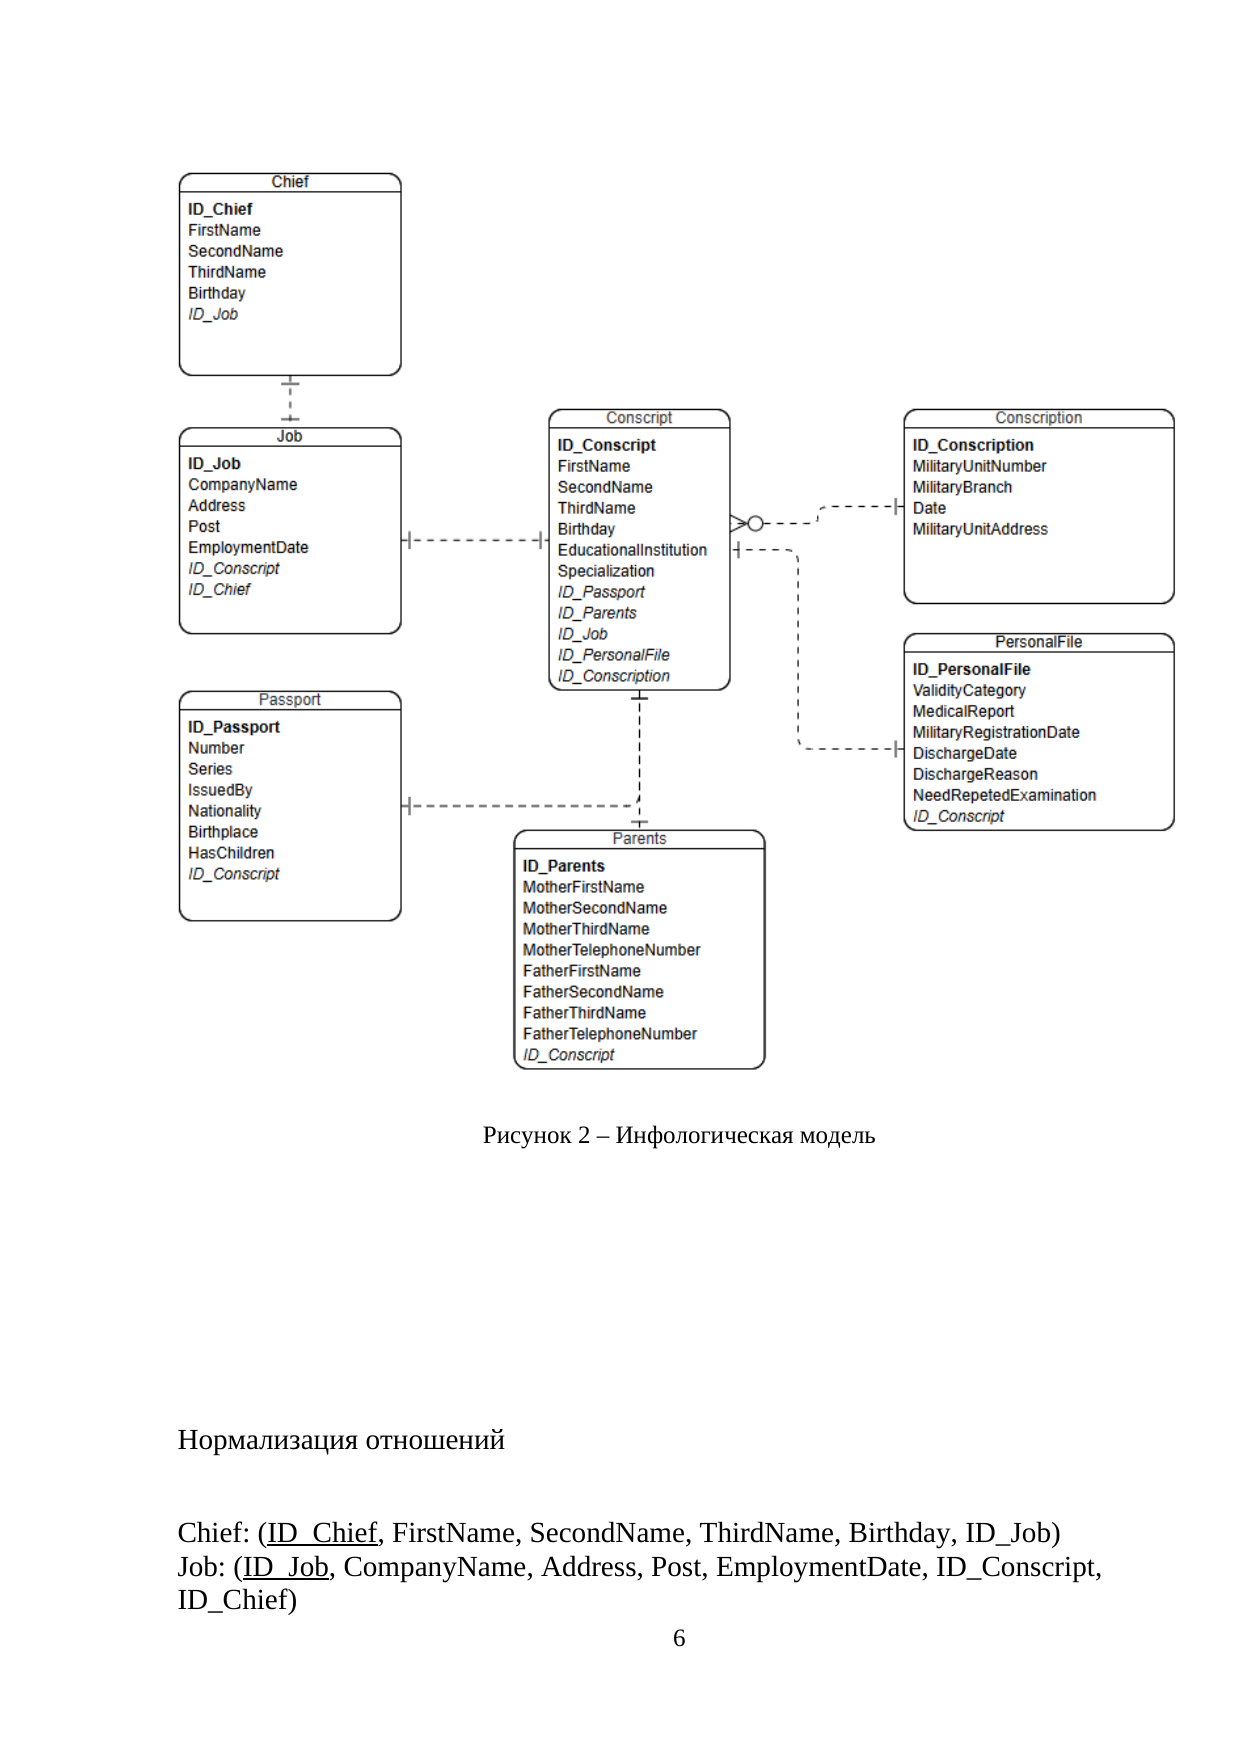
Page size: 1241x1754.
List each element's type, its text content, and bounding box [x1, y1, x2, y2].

text Job: (ID_Job, CompanyName, Address, Post, EmploymentDate, ID_Conscript, ID_Chief) [177, 1549, 1181, 1616]
text Нормализация отношений [177, 1422, 1181, 1456]
picture [162, 152, 1196, 1092]
text Рисунок 2 – Инфологическая модель [177, 1092, 1181, 1149]
text Chief: (ID_Chief, FirstName, SecondName, ThirdName, Birthday, ID_Job) [177, 1515, 1181, 1549]
